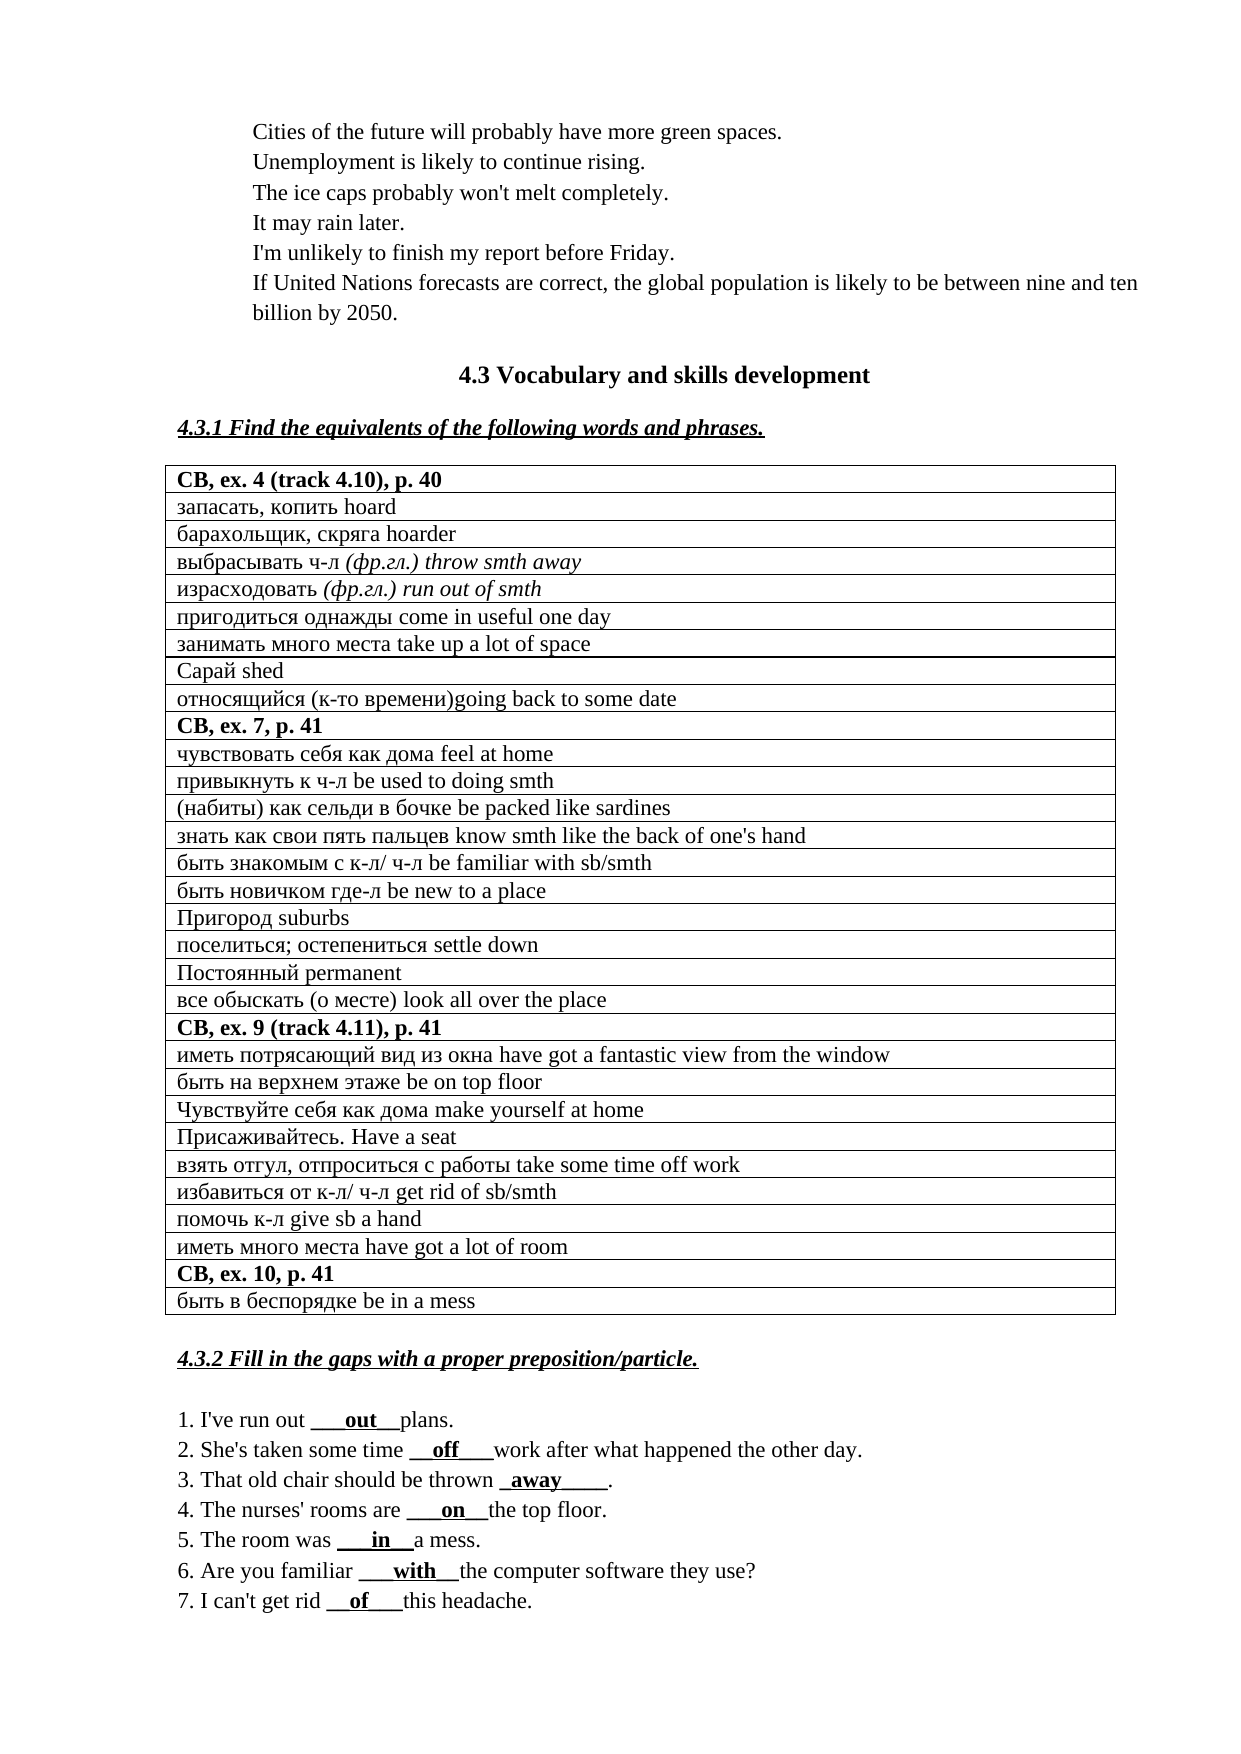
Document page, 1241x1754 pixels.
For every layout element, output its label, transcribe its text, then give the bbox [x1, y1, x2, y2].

table_cell занимать много места take up a lot of space [166, 630, 1115, 656]
table_cell Присаживайтесь. Have a seat [166, 1123, 1115, 1149]
list Cities of the future will probably have more green spaces. [215, 118, 1152, 144]
table_cell знать как свои пять пальцев know smth like the back of one's hand [166, 822, 1115, 848]
table_cell Чувствуйте себя как дома make yourself at home [166, 1096, 1115, 1122]
table_cell CB, ex. 10, p. 41 [166, 1260, 1115, 1287]
table_cell выбрасывать ч-л (фр.гл.) throw smth away [166, 548, 1115, 574]
table_header CB, ex. 4 (track 4.10), p. 40 [166, 466, 1115, 492]
text 4. The nurses' rooms are ___on__the top floor. [177, 1496, 1152, 1523]
table_cell израсходовать (фр.гл.) run out of smth [166, 575, 1115, 602]
text 3. That old chair should be thrown _away____. [177, 1466, 1152, 1492]
table_cell иметь много места have got a lot of room [166, 1233, 1115, 1259]
table_cell привыкнуть к ч-л be used to doing smth [166, 767, 1115, 793]
table_cell CB, ex. 7, p. 41 [166, 712, 1115, 739]
text 2. She's taken some time __off___work after what happened the other day. [177, 1436, 1152, 1462]
table_cell Сарай shed [166, 658, 1115, 684]
list Unemployment is likely to continue rising. [215, 148, 1152, 175]
table_cell CB, ex. 9 (track 4.11), p. 41 [166, 1014, 1115, 1040]
list If United Nations forecasts are correct, the global population is likely to be between nine and ten billion by 2050. [215, 269, 1152, 356]
table_cell Пригород suburbs [166, 904, 1115, 930]
table_cell запасать, копить hoard [166, 493, 1115, 519]
table_cell барахольщик, скряга hoarder [166, 521, 1115, 547]
table_cell Постоянный permanent [166, 959, 1115, 985]
table_cell быть в беспорядке be in a mess [166, 1288, 1115, 1314]
text 5. The room was ___in__a mess. [177, 1526, 1152, 1553]
table_cell поселиться; остепениться settle down [166, 931, 1115, 958]
text 7. I can't get rid __of___this headache. [177, 1587, 1152, 1613]
table_cell иметь потрясающий вид из окна have got a fantastic view from the window [166, 1041, 1115, 1067]
list I'm unlikely to finish my report before Friday. [215, 239, 1152, 265]
text 1. I've run out ___out__plans. [177, 1406, 1152, 1432]
text 4.3 Vocabulary and skills development [177, 360, 1152, 388]
text 6. Are you familiar ___with__the computer software they use? [177, 1557, 1152, 1583]
table_cell чувствовать себя как дома feel at home [166, 740, 1115, 766]
table_cell быть на верхнем этаже be on top floor [166, 1069, 1115, 1095]
table_cell быть знакомым с к-л/ ч-л be familiar with sb/smth [166, 849, 1115, 876]
text 4.3.2 Fill in the gaps with a proper preposition/particle. [177, 1345, 1152, 1372]
table_cell пригодиться однажды come in useful one day [166, 603, 1115, 629]
table_cell (набиты) как сельди в бочке be packed like sardines [166, 795, 1115, 821]
list It may rain later. [215, 209, 1152, 235]
table_cell помочь к-л give sb a hand [166, 1205, 1115, 1232]
table_cell быть новичком где-л be new to a place [166, 877, 1115, 903]
list The ice caps probably won't melt completely. [215, 178, 1152, 205]
table_cell относящийся (к-то времени)going back to some date [166, 685, 1115, 711]
text 4.3.1 Find the equivalents of the following words and phrases. [177, 414, 1152, 440]
table_cell взять отгул, отпроситься с работы take some time off work [166, 1151, 1115, 1177]
table_cell все обыскать (о месте) look all over the place [166, 986, 1115, 1013]
table_cell избавиться от к-л/ ч-л get rid of sb/smth [166, 1178, 1115, 1204]
